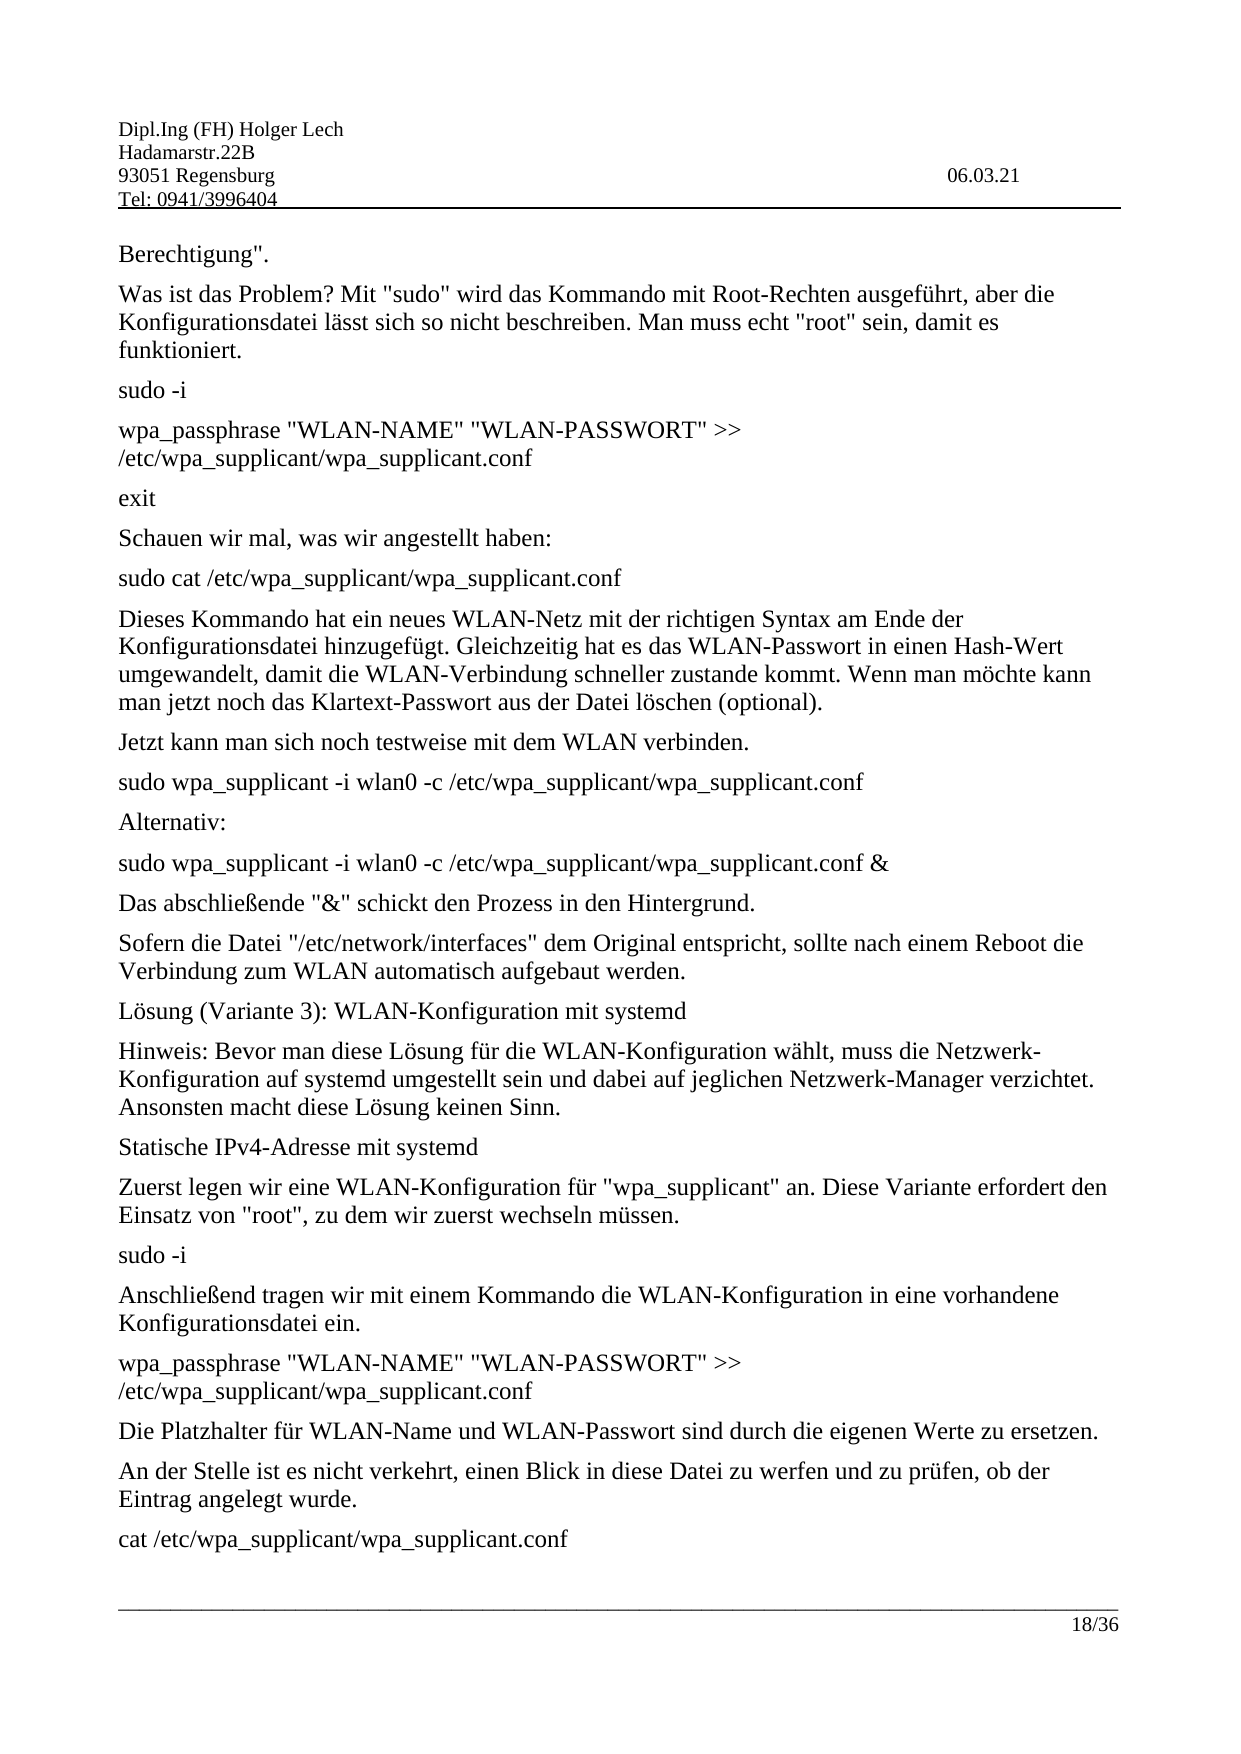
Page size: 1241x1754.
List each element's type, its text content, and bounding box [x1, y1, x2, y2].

text Lösung (Variante 3): WLAN-Konfiguration mit systemd [118, 997, 1122, 1025]
text An der Stelle ist es nicht verkehrt, einen Blick in diese Datei zu werfen und zu prüfen, ob der Eintrag angelegt wurde. [118, 1457, 1122, 1513]
text sudo -i [118, 376, 1122, 404]
text wpa_passphrase "WLAN-NAME" "WLAN-PASSWORT" >> /etc/wpa_supplicant/wpa_supplicant.conf [118, 416, 1122, 472]
text Die Platzhalter für WLAN-Name und WLAN-Passwort sind durch die eigenen Werte zu ersetzen. [118, 1417, 1122, 1445]
text Alternativ: [118, 808, 1122, 836]
text exit [118, 484, 1122, 512]
text sudo wpa_supplicant -i wlan0 -c /etc/wpa_supplicant/wpa_supplicant.conf [118, 768, 1122, 796]
text Anschließend tragen wir mit einem Kommando die WLAN-Konfiguration in eine vorhandene Konfigurationsdatei ein. [118, 1281, 1122, 1337]
text Zuerst legen wir eine WLAN-Konfiguration für "wpa_supplicant" an. Diese Variante erfordert den Einsatz von "root", zu dem wir zuerst wechseln müssen. [118, 1173, 1122, 1228]
text sudo -i [118, 1241, 1122, 1269]
text sudo wpa_supplicant -i wlan0 -c /etc/wpa_supplicant/wpa_supplicant.conf & [118, 849, 1122, 876]
text Jetzt kann man sich noch testweise mit dem WLAN verbinden. [118, 728, 1122, 756]
text Berechtigung". [118, 240, 1122, 268]
text Schauen wir mal, was wir angestellt haben: [118, 524, 1122, 552]
text wpa_passphrase "WLAN-NAME" "WLAN-PASSWORT" >> /etc/wpa_supplicant/wpa_supplicant.conf [118, 1349, 1122, 1404]
text Sofern die Datei "/etc/network/interfaces" dem Original entspricht, sollte nach einem Reboot die Verbindung zum WLAN automatisch aufgebaut werden. [118, 929, 1122, 984]
text Das abschließende "&" schickt den Prozess in den Hintergrund. [118, 889, 1122, 917]
text sudo cat /etc/wpa_supplicant/wpa_supplicant.conf [118, 564, 1122, 592]
text Hinweis: Bevor man diese Lösung für die WLAN-Konfiguration wählt, muss die Netzwerk-Konfiguration auf systemd umgestellt sein und dabei auf jeglichen Netzwerk-Manager verzichtet. Ansonsten macht diese Lösung keinen Sinn. [118, 1037, 1122, 1120]
text Was ist das Problem? Mit "sudo" wird das Kommando mit Root-Rechten ausgeführt, aber die Konfigurationsdatei lässt sich so nicht beschreiben. Man muss echt "root" sein, damit es funktioniert. [118, 280, 1122, 363]
text Dieses Kommando hat ein neues WLAN-Netz mit der richtigen Syntax am Ende der Konfigurationsdatei hinzugefügt. Gleichzeitig hat es das WLAN-Passwort in einen Hash-Wert umgewandelt, damit die WLAN-Verbindung schneller zustande kommt. Wenn man möchte kann man jetzt noch das Klartext-Passwort aus der Datei löschen (optional). [118, 605, 1122, 716]
text cat /etc/wpa_supplicant/wpa_supplicant.conf [118, 1525, 1122, 1553]
text Statische IPv4-Adresse mit systemd [118, 1133, 1122, 1161]
